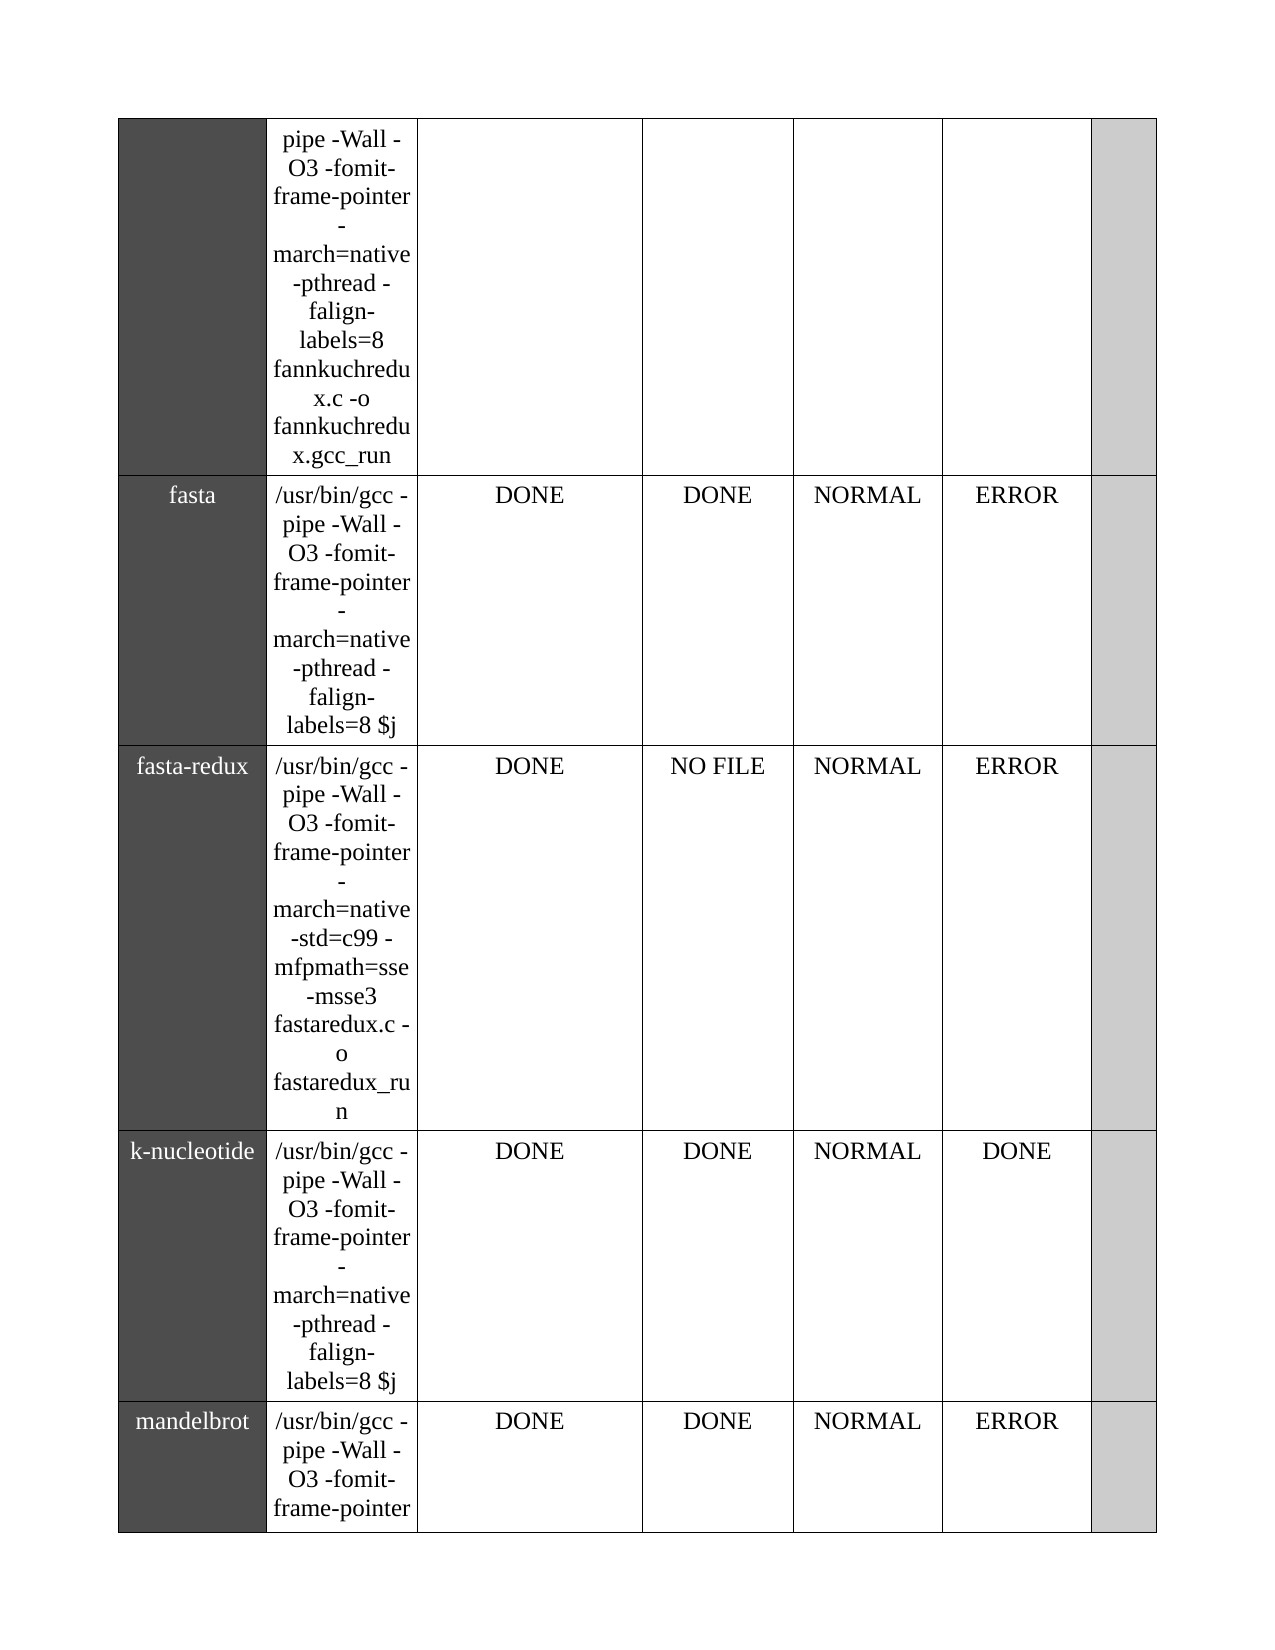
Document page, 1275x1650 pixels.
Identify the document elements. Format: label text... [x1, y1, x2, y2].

table_cell /usr/bin/gcc -pipe -Wall -O3 -fomit-frame-pointer -march=native -pthread -falign-labels=8 $j [267, 476, 417, 745]
table_cell ERROR [943, 476, 1091, 745]
table_cell -pipe -Wall -O3 -fomit-frame-pointer -march=native -pthread -falign-labels=8 fannkuchredux.c -o fannkuchredux.gcc_run [267, 119, 417, 475]
table_cell [119, 119, 266, 475]
table_cell [1092, 476, 1156, 745]
table_cell NORMAL [794, 1402, 942, 1532]
table_cell NO FILE [643, 746, 793, 1130]
table_cell /usr/bin/gcc -pipe -Wall -O3 -fomit-frame-pointer [267, 1402, 417, 1532]
table_cell DONE [418, 1131, 642, 1401]
table_cell DONE [643, 476, 793, 745]
table_cell DONE [643, 1131, 793, 1401]
table_cell ERROR [943, 746, 1091, 1130]
table_cell /usr/bin/gcc -pipe -Wall -O3 -fomit-frame-pointer -march=native -pthread -falign-labels=8 $j [267, 1131, 417, 1401]
table_cell [1092, 1131, 1156, 1401]
table_cell [418, 119, 642, 475]
table_cell DONE [643, 1402, 793, 1532]
table_cell [794, 119, 942, 475]
table_cell /usr/bin/gcc -pipe -Wall -O3 -fomit-frame-pointer -march=native -std=c99 -mfpmath=sse -msse3 fastaredux.c -o fastaredux_run [267, 746, 417, 1130]
table_cell fasta-redux [119, 746, 266, 1130]
table_cell NORMAL [794, 476, 942, 745]
table_cell ERROR [943, 1402, 1091, 1532]
table_cell [1092, 746, 1156, 1130]
table_cell DONE [943, 1131, 1091, 1401]
table_cell NORMAL [794, 1131, 942, 1401]
table_cell DONE [418, 476, 642, 745]
table_cell [943, 119, 1091, 475]
table_cell k-nucleotide [119, 1131, 266, 1401]
table_cell [1092, 119, 1156, 475]
table_cell fasta [119, 476, 266, 745]
table_cell NORMAL [794, 746, 942, 1130]
table_cell [1092, 1402, 1156, 1532]
table_cell DONE [418, 1402, 642, 1532]
table_cell DONE [418, 746, 642, 1130]
table_cell [643, 119, 793, 475]
table_cell mandelbrot [119, 1402, 266, 1532]
